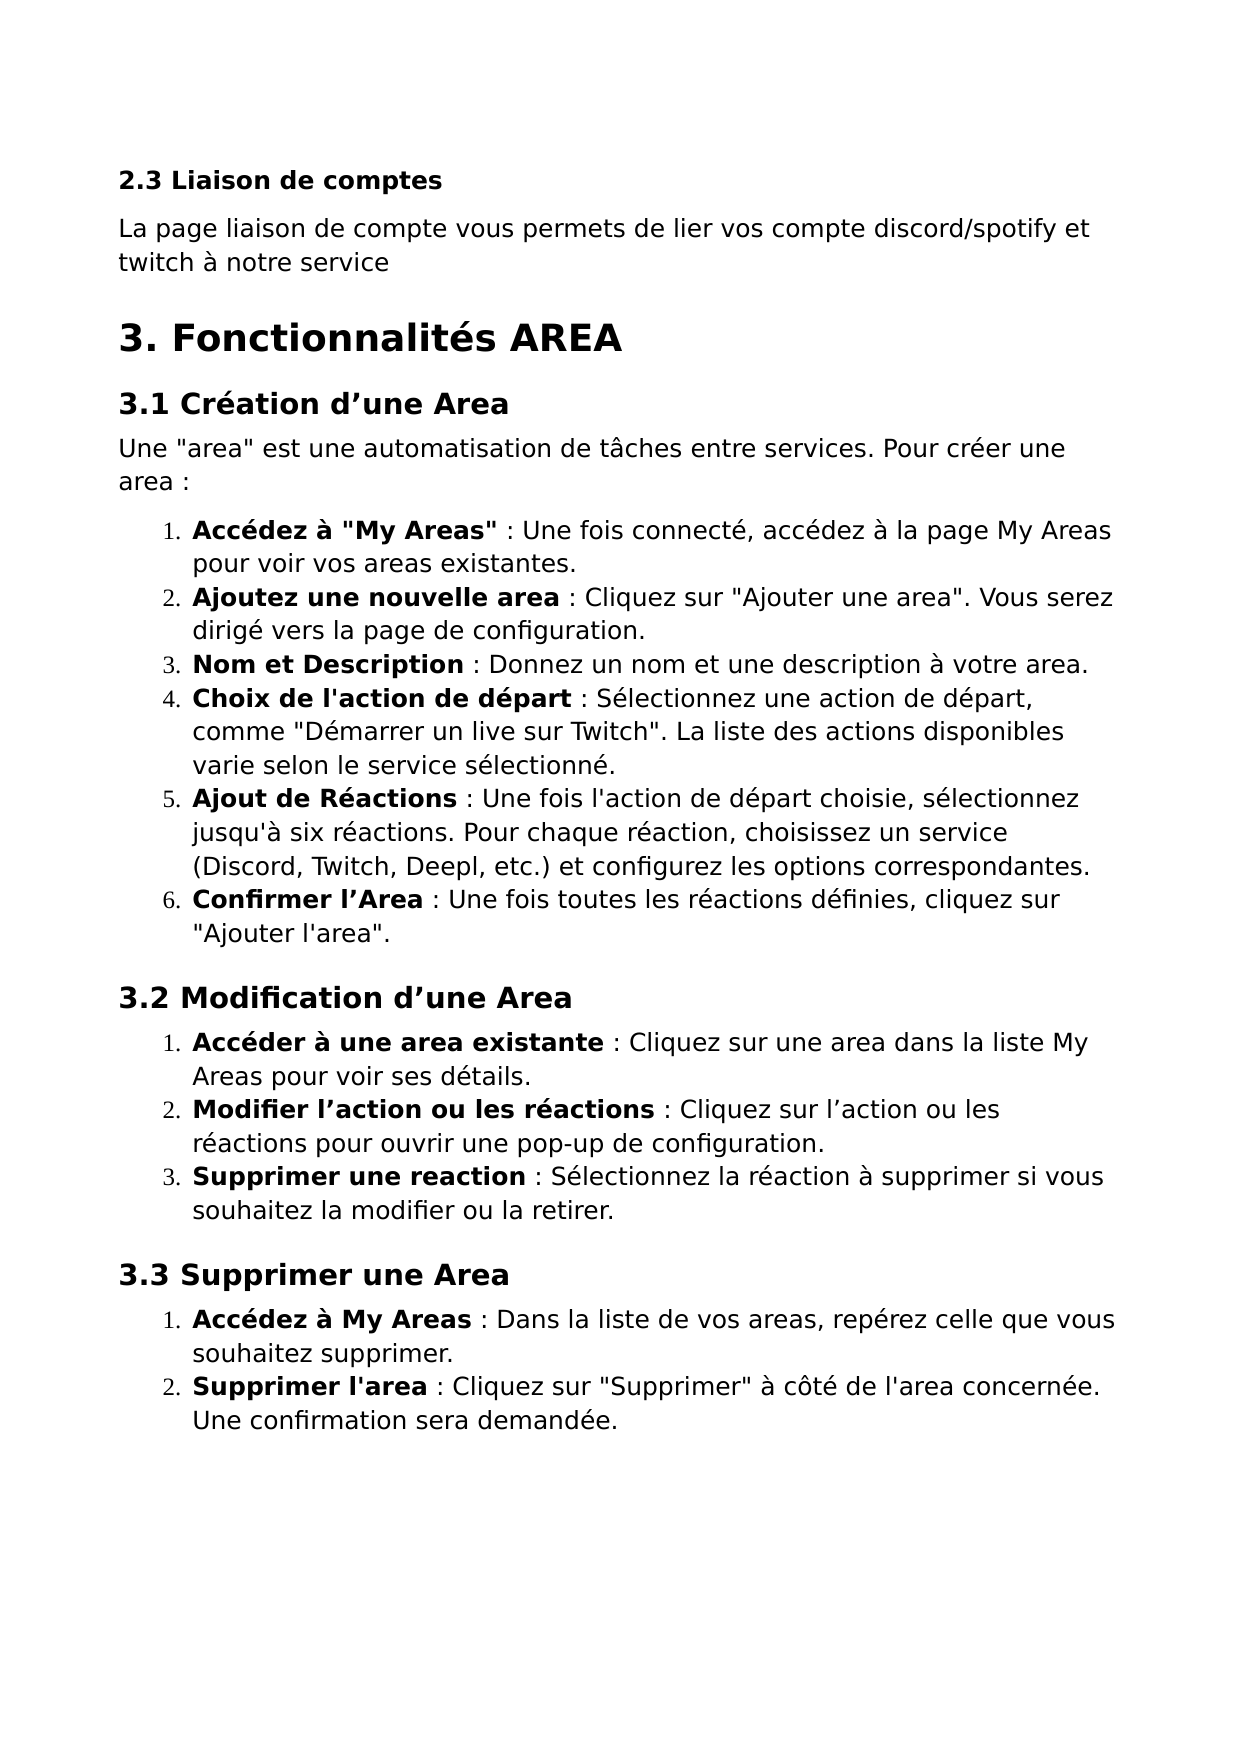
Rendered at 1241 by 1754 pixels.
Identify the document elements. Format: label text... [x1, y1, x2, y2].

list Confirmer l’Area : Une fois toutes les réactions définies, cliquez sur "Ajouter l'area". [162, 885, 1122, 948]
subtitle 3. Fonctionnalités AREA [118, 317, 1122, 361]
list Ajoutez une nouvelle area : Cliquez sur "Ajouter une area". Vous serez dirigé vers la page de configuration. [162, 583, 1122, 646]
list Supprimer l'area : Cliquez sur "Supprimer" à côté de l'area concernée. Une confirmation sera demandée. [162, 1372, 1122, 1435]
subtitle 3.1 Création d’une Area [118, 388, 1122, 422]
subtitle 3.3 Supprimer une Area [118, 1259, 1122, 1293]
text La page liaison de compte vous permets de lier vos compte discord/spotify et twitch à notre service [118, 214, 1122, 277]
list Accédez à "My Areas" : Une fois connecté, accédez à la page My Areas pour voir vos areas existantes. [162, 516, 1122, 578]
list Modifier l’action ou les réactions : Cliquez sur l’action ou les réactions pour ouvrir une pop-up de configuration. [162, 1095, 1122, 1158]
list Nom et Description : Donnez un nom et une description à votre area. [162, 650, 1122, 679]
list Choix de l'action de départ : Sélectionnez une action de départ, comme "Démarrer un live sur Twitch". La liste des actions disponibles varie selon le service sélectionné. [162, 684, 1122, 780]
list Ajout de Réactions : Une fois l'action de départ choisie, sélectionnez jusqu'à six réactions. Pour chaque réaction, choisissez un service (Discord, Twitch, Deepl, etc.) et configurez les options correspondantes. [162, 784, 1122, 881]
text 2.3 Liaison de comptes [118, 166, 1122, 195]
text Une "area" est une automatisation de tâches entre services. Pour créer une area : [118, 434, 1122, 497]
list Accédez à My Areas : Dans la liste de vos areas, repérez celle que vous souhaitez supprimer. [162, 1305, 1122, 1368]
list Accéder à une area existante : Cliquez sur une area dans la liste My Areas pour voir ses détails. [162, 1028, 1122, 1091]
list Supprimer une reaction : Sélectionnez la réaction à supprimer si vous souhaitez la modifier ou la retirer. [162, 1162, 1122, 1225]
subtitle 3.2 Modification d’une Area [118, 982, 1122, 1016]
